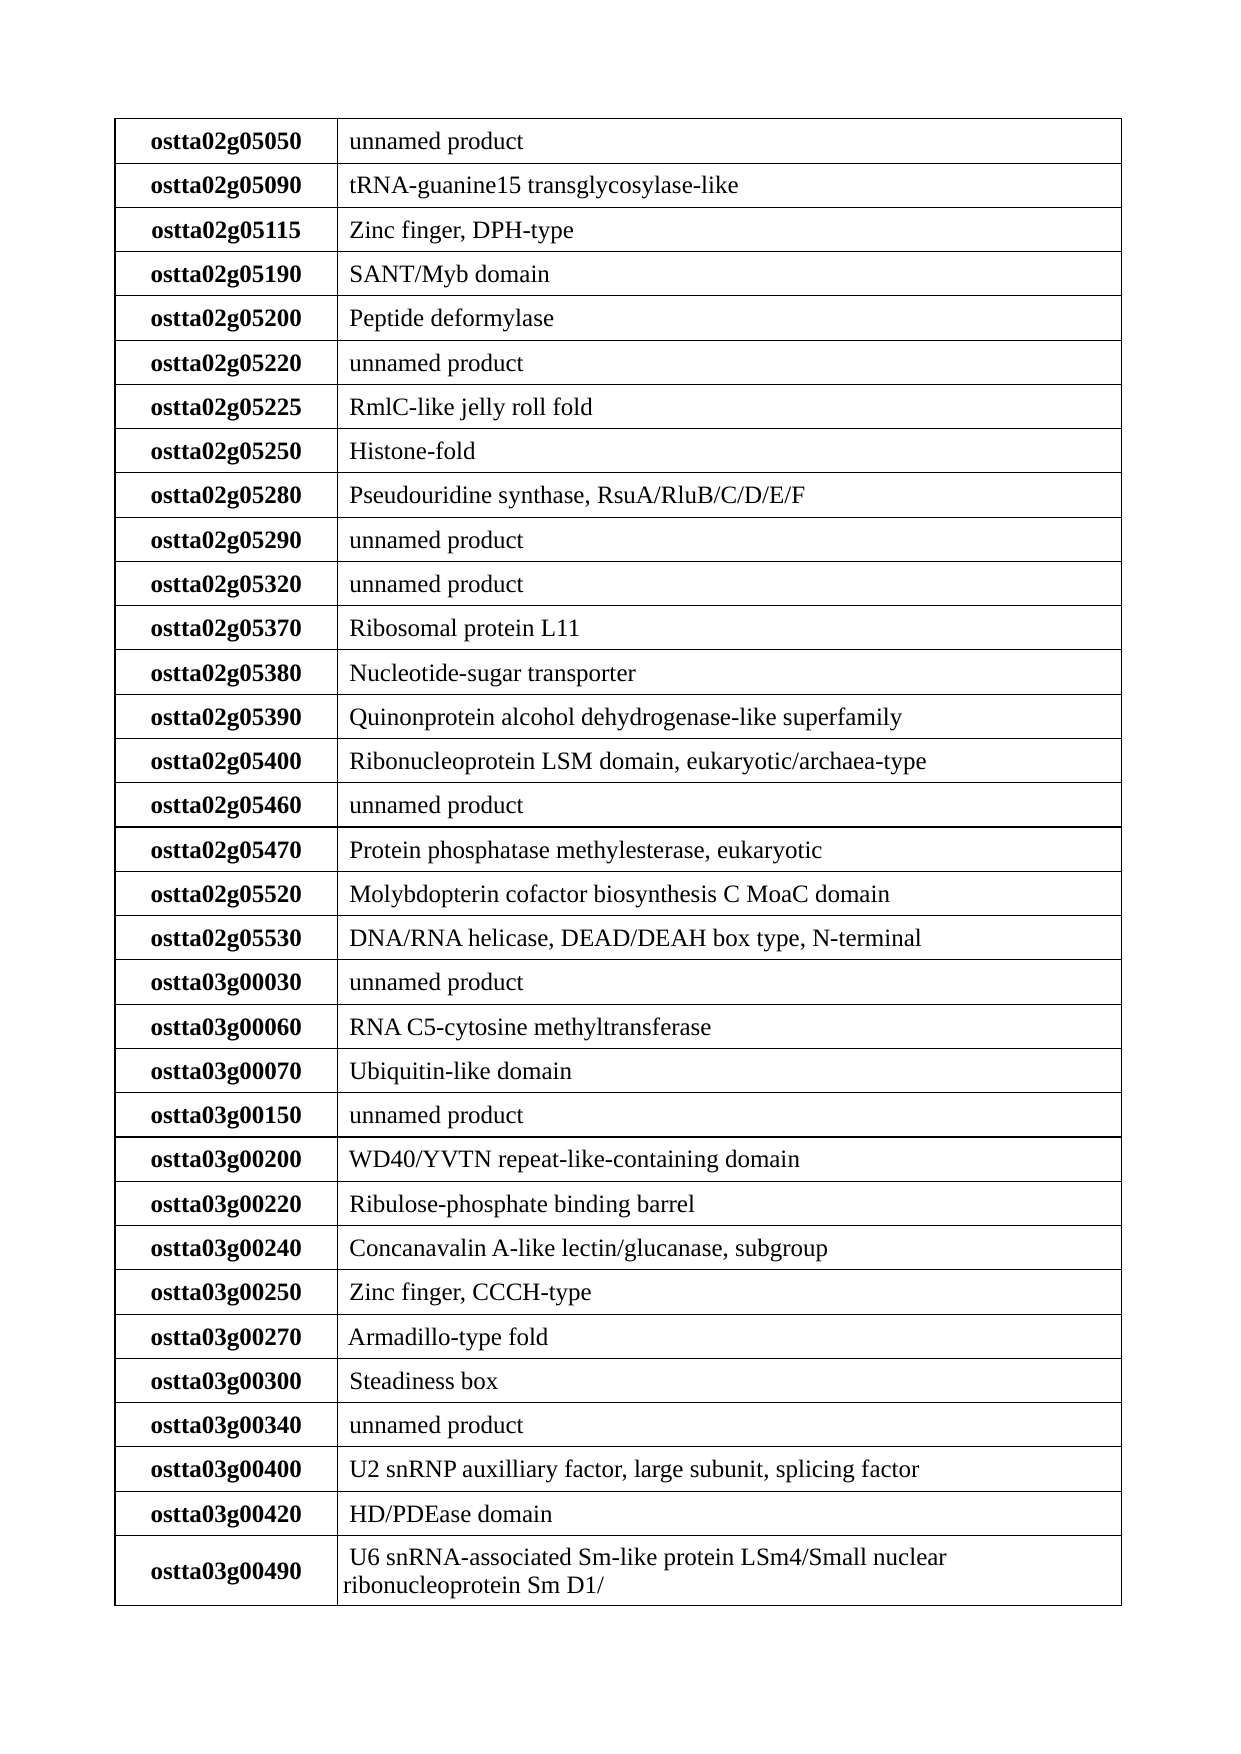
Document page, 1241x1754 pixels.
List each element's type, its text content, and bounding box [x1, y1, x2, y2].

table_cell U6 snRNA-associated Sm-like protein LSm4/Small nuclear ribonucleoprotein Sm D1/ [338, 1536, 1121, 1605]
table_cell SANT/Myb domain [338, 252, 1121, 295]
table_cell unnamed product [338, 783, 1121, 826]
table_cell [1122, 517, 1240, 561]
table_cell ostta03g00200 [116, 1138, 337, 1181]
table_cell unnamed product [338, 341, 1121, 384]
table_cell ostta03g00030 [116, 960, 337, 1003]
table_cell ostta02g05115 [116, 208, 337, 251]
table_cell ostta02g05380 [116, 650, 337, 694]
table_cell [1122, 959, 1240, 1003]
table_cell ostta03g00340 [116, 1403, 337, 1446]
table_cell [1122, 1181, 1240, 1225]
table_cell ostta03g00070 [116, 1049, 337, 1092]
table_cell Molybdopterin cofactor biosynthesis C MoaC domain [338, 872, 1121, 915]
table_cell Protein phosphatase methylesterase, eukaryotic [338, 828, 1121, 871]
table_cell U2 snRNP auxilliary factor, large subunit, splicing factor [338, 1447, 1121, 1491]
table_cell tRNA-guanine15 transglycosylase-like [338, 164, 1121, 207]
table_cell ostta02g05200 [116, 296, 337, 339]
table_cell Ubiquitin-like domain [338, 1049, 1121, 1092]
table_cell ostta02g05220 [116, 341, 337, 384]
table_cell [1122, 384, 1240, 428]
table_cell Nucleotide-sugar transporter [338, 650, 1121, 694]
table_cell [1122, 163, 1240, 207]
table_cell Steadiness box [338, 1359, 1121, 1402]
table_cell [1122, 871, 1240, 915]
table_cell [1122, 561, 1240, 605]
table_cell [1122, 118, 1240, 162]
table_cell unnamed product [338, 1403, 1121, 1446]
table_cell [1122, 1446, 1240, 1491]
table_cell [1122, 1358, 1240, 1402]
table_cell ostta03g00300 [116, 1359, 337, 1402]
table_cell ostta02g05050 [116, 119, 337, 162]
table_cell Histone-fold [338, 429, 1121, 472]
table_cell [1122, 472, 1240, 517]
table_cell unnamed product [338, 119, 1121, 162]
table_cell [1122, 295, 1240, 339]
table_cell unnamed product [338, 562, 1121, 605]
table_cell [1122, 1269, 1240, 1313]
table_cell ostta02g05320 [116, 562, 337, 605]
table_cell ostta02g05225 [116, 385, 337, 428]
table_cell [1122, 1491, 1240, 1535]
table_cell [1122, 605, 1240, 649]
table_cell [1122, 207, 1240, 251]
table_cell ostta02g05460 [116, 783, 337, 826]
table_cell ostta02g05290 [116, 518, 337, 561]
table_cell [1122, 428, 1240, 472]
table_cell [1122, 1535, 1240, 1605]
table_cell ostta02g05280 [116, 473, 337, 517]
table_cell ostta02g05090 [116, 164, 337, 207]
table_cell ostta02g05190 [116, 252, 337, 295]
table_cell RNA C5-cytosine methyltransferase [338, 1005, 1121, 1048]
table_cell Zinc finger, DPH-type [338, 208, 1121, 251]
table_cell HD/PDEase domain [338, 1492, 1121, 1535]
table_cell ostta03g00250 [116, 1270, 337, 1313]
table_cell [1122, 915, 1240, 959]
table_cell unnamed product [338, 960, 1121, 1003]
table_cell ostta02g05470 [116, 828, 337, 871]
table_cell ostta03g00220 [116, 1182, 337, 1225]
table_cell ostta02g05250 [116, 429, 337, 472]
table_cell RmlC-like jelly roll fold [338, 385, 1121, 428]
table_cell Pseudouridine synthase, RsuA/RluB/C/D/E/F [338, 473, 1121, 517]
table_cell Quinonprotein alcohol dehydrogenase-like superfamily [338, 695, 1121, 738]
table_cell Zinc finger, CCCH-type [338, 1270, 1121, 1313]
table_cell [1122, 1402, 1240, 1446]
table_cell Peptide deformylase [338, 296, 1121, 339]
table_cell Concanavalin A-like lectin/glucanase, subgroup [338, 1226, 1121, 1269]
table_cell [1122, 1092, 1240, 1136]
table_cell [1122, 340, 1240, 384]
table_cell Ribulose-phosphate binding barrel [338, 1182, 1121, 1225]
table_cell ostta02g05520 [116, 872, 337, 915]
table_cell WD40/YVTN repeat-like-containing domain [338, 1138, 1121, 1181]
table_cell [1122, 1004, 1240, 1048]
table_cell [1122, 738, 1240, 782]
table_cell unnamed product [338, 518, 1121, 561]
table_cell Ribonucleoprotein LSM domain, eukaryotic/archaea-type [338, 739, 1121, 782]
table_cell [1122, 1225, 1240, 1269]
table_cell [1122, 1314, 1240, 1358]
table_cell ostta03g00270 [116, 1315, 337, 1358]
table_cell ostta02g05400 [116, 739, 337, 782]
table_cell ostta03g00400 [116, 1447, 337, 1491]
table_cell unnamed product [338, 1093, 1121, 1136]
table_cell DNA/RNA helicase, DEAD/DEAH box type, N-terminal [338, 916, 1121, 959]
table_cell [1122, 1048, 1240, 1092]
table_cell ostta02g05530 [116, 916, 337, 959]
table_cell ostta03g00240 [116, 1226, 337, 1269]
table_cell ostta03g00490 [116, 1536, 337, 1605]
table_cell ostta03g00060 [116, 1005, 337, 1048]
table_cell [1122, 826, 1240, 871]
table_cell [1122, 694, 1240, 738]
table_cell ostta03g00150 [116, 1093, 337, 1136]
table_cell ostta02g05390 [116, 695, 337, 738]
table_cell [1122, 1136, 1240, 1181]
table_cell [1122, 782, 1240, 826]
table_cell Armadillo-type fold [338, 1315, 1121, 1358]
table_cell ostta03g00420 [116, 1492, 337, 1535]
table_cell [1122, 251, 1240, 295]
table_cell Ribosomal protein L11 [338, 606, 1121, 649]
table_cell [1122, 649, 1240, 694]
table_cell ostta02g05370 [116, 606, 337, 649]
